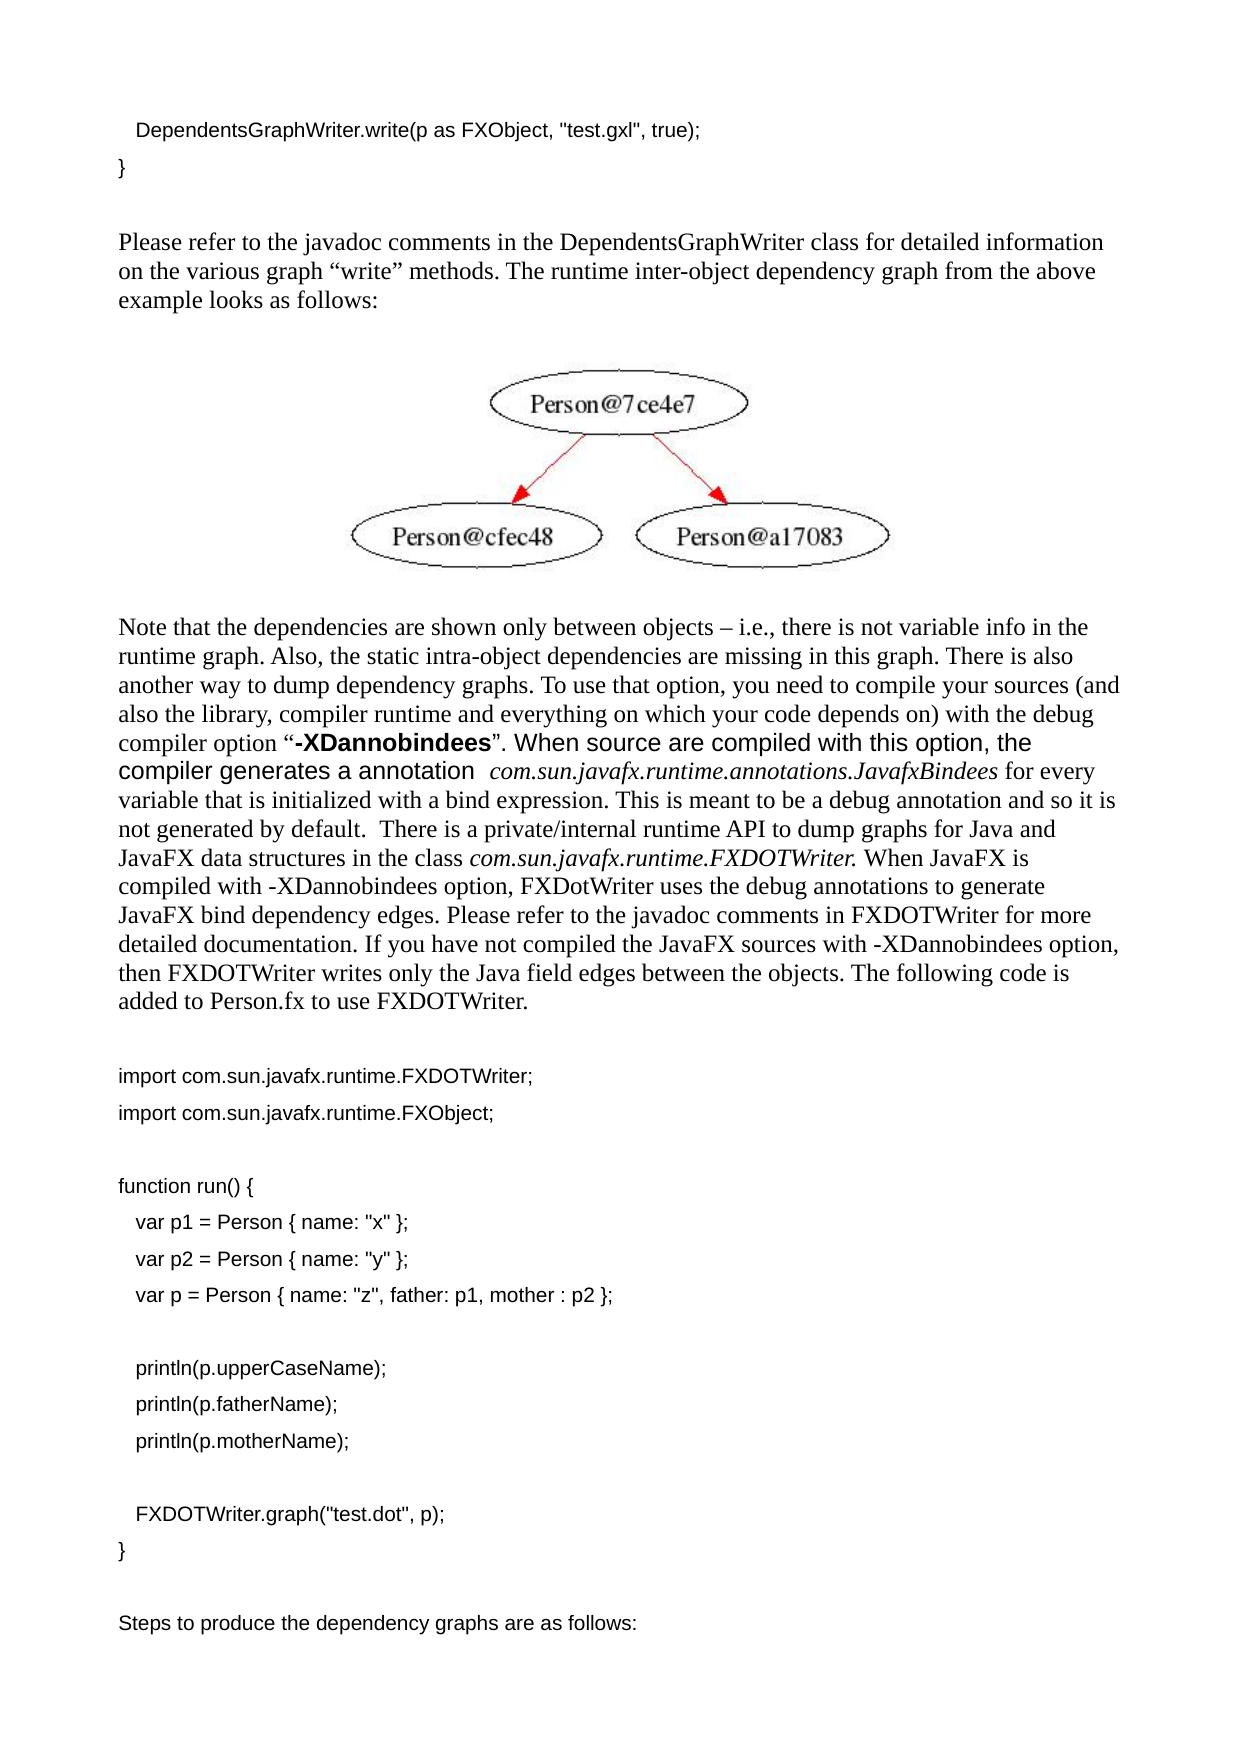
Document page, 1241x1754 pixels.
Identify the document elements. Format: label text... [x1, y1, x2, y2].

text import com.sun.javafx.runtime.FXObject; [118, 1101, 1122, 1124]
text println(p.upperCaseName); [118, 1356, 1122, 1380]
text println(p.motherName); [118, 1429, 1122, 1453]
text Steps to produce the dependency graphs are as follows: [118, 1611, 1122, 1635]
text FXDOTWriter.graph("test.dot", p); [118, 1502, 1122, 1526]
text Note that the dependencies are shown only between objects – i.e., there is not variable info in the runtime graph. Also, the static intra-object dependencies are missing in this graph. There is also another way to dump dependency graphs. To use that option, you need to compile your sources (and also the library, compiler runtime and everything on which your code depends on) with the debug compiler option “-XDannobindees”. When source are compiled with this option, the compiler generates a annotation com.sun.javafx.runtime.annotations.JavafxBindees for every variable that is initialized with a bind expression. This is meant to be a debug annotation and so it is not generated by default. There is a private/internal runtime API to dump graphs for Java and JavaFX data structures in the class com.sun.javafx.runtime.FXDOTWriter. When JavaFX is compiled with -XDannobindees option, FXDotWriter uses the debug annotations to generate JavaFX bind dependency edges. Please refer to the javadoc comments in FXDOTWriter for more detailed documentation. If you have not compiled the JavaFX sources with -XDannobindees option, then FXDOTWriter writes only the Java field edges between the objects. The following code is added to Person.fx to use FXDOTWriter. [118, 612, 1122, 1015]
text } [118, 154, 1122, 178]
text Please refer to the javadoc comments in the DependentsGraphWriter class for detailed information on the various graph “write” methods. The runtime inter-object dependency graph from the above example looks as follows: [118, 227, 1122, 314]
text var p2 = Person { name: "y" }; [118, 1246, 1122, 1270]
text import com.sun.javafx.runtime.FXDOTWriter; [118, 1064, 1122, 1088]
text function run() { [118, 1173, 1122, 1197]
text var p = Person { name: "z", father: p1, mother : p2 }; [118, 1283, 1122, 1307]
text var p1 = Person { name: "x" }; [118, 1210, 1122, 1234]
text println(p.fatherName); [118, 1392, 1122, 1416]
text } [118, 1538, 1122, 1562]
text DependentsGraphWriter.write(p as FXObject, "test.gxl", true); [118, 118, 1122, 142]
picture [344, 362, 896, 576]
